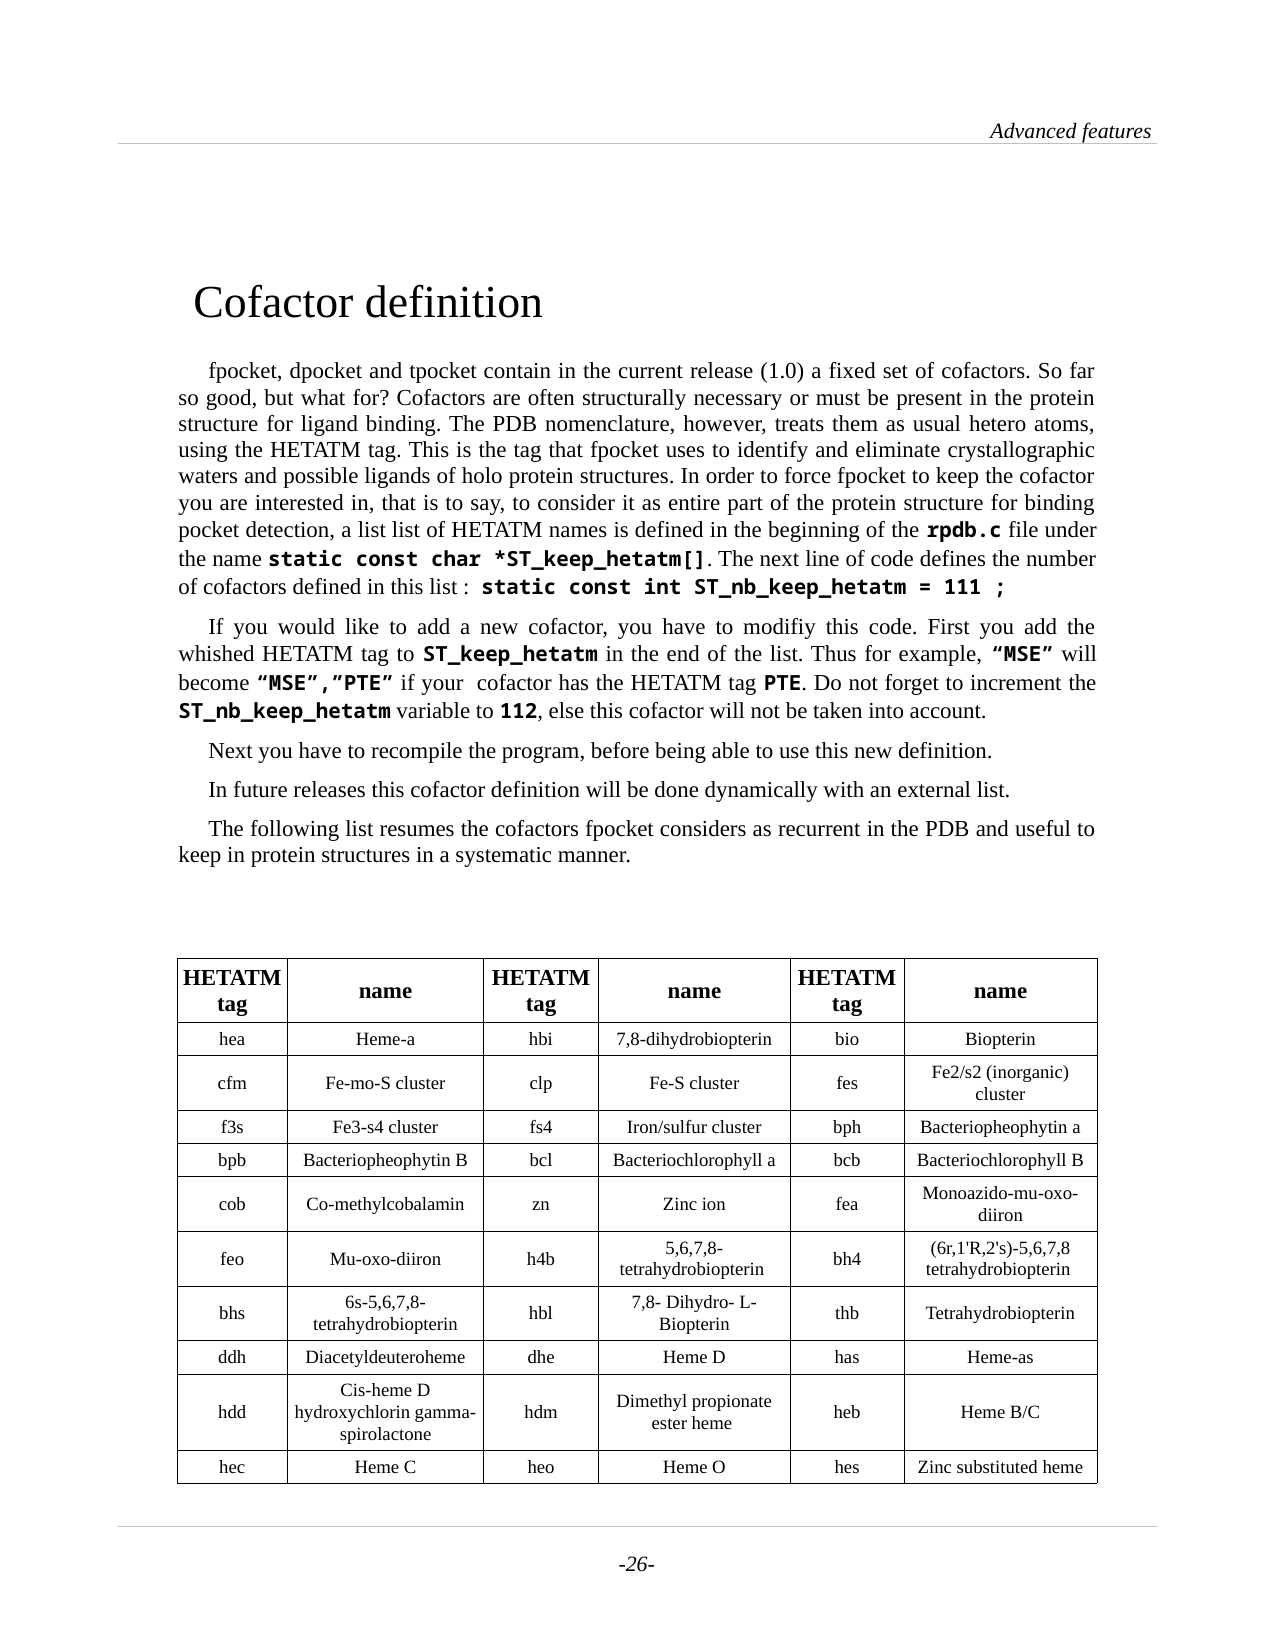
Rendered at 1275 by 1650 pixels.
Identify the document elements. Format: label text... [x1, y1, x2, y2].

table_header name [599, 959, 790, 1022]
table_cell Heme D [599, 1341, 790, 1373]
table_cell FEO [178, 1232, 287, 1286]
table_cell (6r,1'R,2's)-5,6,7,8 tetrahydrobiopterin [905, 1232, 1097, 1286]
table_header HETATM tag [484, 959, 598, 1022]
table_cell H4B [484, 1232, 598, 1286]
table_cell Heme O [599, 1451, 790, 1483]
table_cell FES [791, 1056, 904, 1110]
table_cell Heme C [288, 1451, 483, 1483]
table_cell Zinc substituted heme [905, 1451, 1097, 1483]
table_cell FS4 [484, 1111, 598, 1143]
table_cell FEA [791, 1177, 904, 1231]
table_cell 5,6,7,8-tetrahydrobiopterin [599, 1232, 790, 1286]
text In future releases this cofactor definition will be done dynamically with an external list. [178, 776, 1097, 802]
table_cell BH4 [791, 1232, 904, 1286]
table_cell Fe3-s4 cluster [288, 1111, 483, 1143]
table_cell 7,8-dihydrobiopterin [599, 1023, 790, 1055]
table_cell HES [791, 1451, 904, 1483]
table_cell CFM [178, 1056, 287, 1110]
table_cell HBL [484, 1287, 598, 1340]
table_cell BCB [791, 1144, 904, 1176]
table_cell HDM [484, 1375, 598, 1450]
table_cell Bacteriochlorophyll a [599, 1144, 790, 1176]
table_header HETATM tag [178, 959, 287, 1022]
table_cell Iron/sulfur cluster [599, 1111, 790, 1143]
text Next you have to recompile the program, before being able to use this new definition. [178, 737, 1097, 764]
table_cell Bacteriochlorophyll B [905, 1144, 1097, 1176]
table_cell Fe2/s2 (inorganic) cluster [905, 1056, 1097, 1110]
table_cell 6s-5,6,7,8-tetrahydrobiopterin [288, 1287, 483, 1340]
table_cell Diacetyldeuteroheme [288, 1341, 483, 1373]
table_cell Heme-as [905, 1341, 1097, 1373]
table_cell Bacteriopheophytin a [905, 1111, 1097, 1143]
table_cell DHE [484, 1341, 598, 1373]
subtitle Cofactor definition [193, 274, 1157, 327]
table_cell BIO [791, 1023, 904, 1055]
table_cell Zinc ion [599, 1177, 790, 1231]
table_cell Bacteriopheophytin B [288, 1144, 483, 1176]
table_cell Fe-mo-S cluster [288, 1056, 483, 1110]
table_cell HAS [791, 1341, 904, 1373]
table_cell Monoazido-mu-oxo-diiron [905, 1177, 1097, 1231]
table_header HETATM tag [791, 959, 904, 1022]
table_cell BHS [178, 1287, 287, 1340]
table_cell HEA [178, 1023, 287, 1055]
table_cell BCL [484, 1144, 598, 1176]
table_cell COB [178, 1177, 287, 1231]
table_header name [288, 959, 483, 1022]
table_cell THB [791, 1287, 904, 1340]
table_cell BPH [791, 1111, 904, 1143]
table_cell HBI [484, 1023, 598, 1055]
table_cell Heme-a [288, 1023, 483, 1055]
table_cell HEB [791, 1375, 904, 1450]
text The following list resumes the cofactors fpocket considers as recurrent in the PDB and useful to keep in protein structures in a systematic manner. [178, 815, 1097, 868]
table_cell CLP [484, 1056, 598, 1110]
table_cell Co-methylcobalamin [288, 1177, 483, 1231]
table_cell HDD [178, 1375, 287, 1450]
table_cell Cis-heme D hydroxychlorin gamma-spirolactone [288, 1375, 483, 1450]
text fpocket, dpocket and tpocket contain in the current release (1.0) a fixed set of cofactors. So far so good, but what for? Cofactors are often structurally necessary or must be present in the protein structure for ligand binding. The PDB nomenclature, however, treats them as usual hetero atoms, using the HETATM tag. This is the tag that fpocket uses to identify and eliminate crystallographic waters and possible ligands of holo protein structures. In order to force fpocket to keep the cofactor you are interested in, that is to say, to consider it as entire part of the protein structure for binding pocket detection, a list list of HETATM names is defined in the beginning of the rpdb.c file under the name static const char *ST_keep_hetatm[]. The next line of code defines the number of cofactors defined in this list : static const int ST_nb_keep_hetatm = 111 ; [178, 357, 1097, 601]
table_cell 7,8- Dihydro- L- Biopterin [599, 1287, 790, 1340]
table_cell Heme B/C [905, 1375, 1097, 1450]
table_cell DDH [178, 1341, 287, 1373]
table_cell Tetrahydrobiopterin [905, 1287, 1097, 1340]
table_cell ZN [484, 1177, 598, 1231]
table_cell HEO [484, 1451, 598, 1483]
table_header name [905, 959, 1097, 1022]
table_cell BPB [178, 1144, 287, 1176]
table_cell F3S [178, 1111, 287, 1143]
table_cell Fe-S cluster [599, 1056, 790, 1110]
table_cell Mu-oxo-diiron [288, 1232, 483, 1286]
table_cell Biopterin [905, 1023, 1097, 1055]
table_cell HEC [178, 1451, 287, 1483]
text If you would like to add a new cofactor, you have to modifiy this code. First you add the whished HETATM tag to ST_keep_hetatm in the end of the list. Thus for example, “MSE” will become “MSE”,”PTE” if your cofactor has the HETATM tag PTE. Do not forget to increment the ST_nb_keep_hetatm variable to 112, else this cofactor will not be taken into account. [178, 613, 1097, 725]
table_cell Dimethyl propionate ester heme [599, 1375, 790, 1450]
